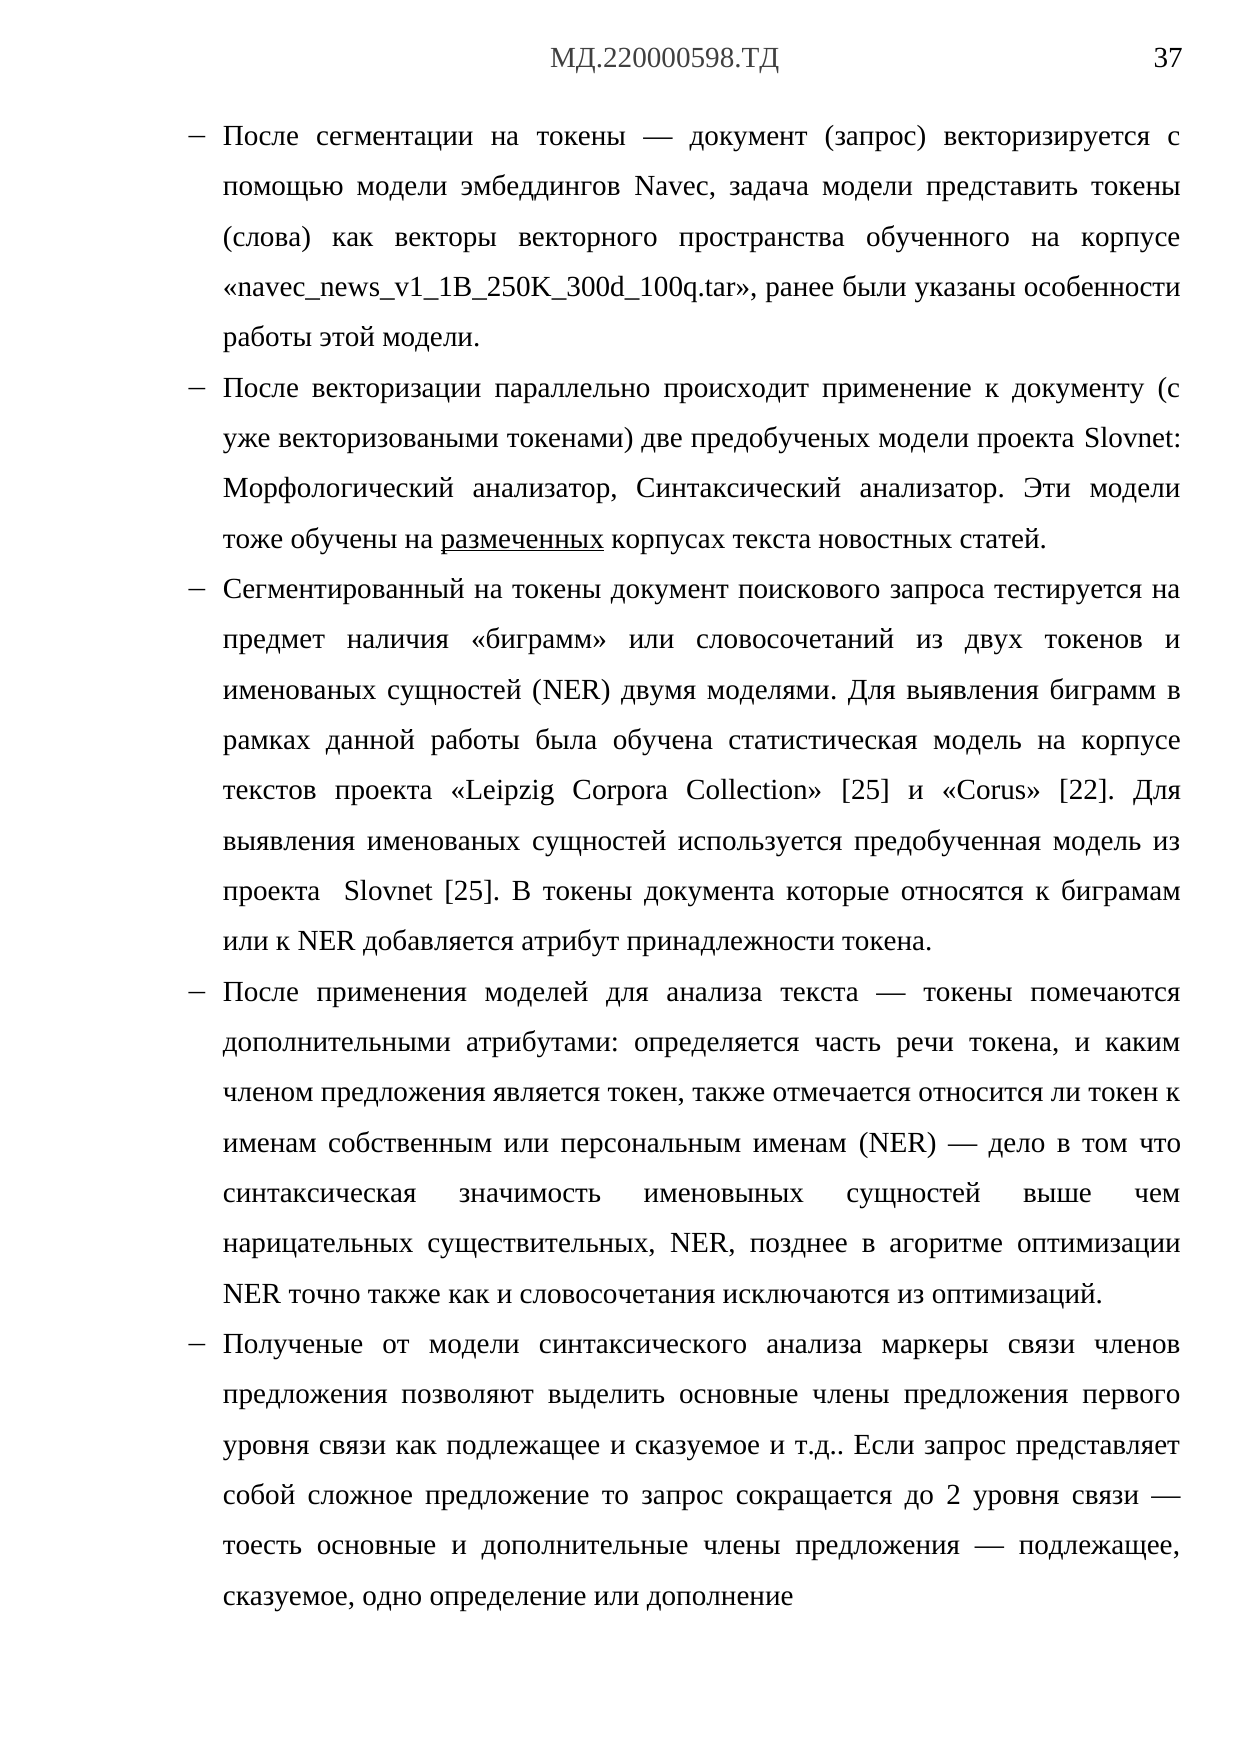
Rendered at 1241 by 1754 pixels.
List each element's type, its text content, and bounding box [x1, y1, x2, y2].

list После векторизации параллельно происходит применение к документу (с уже векторизоваными токенами) две предобученых модели проекта Slovnet: Морфологический анализатор, Синтаксический анализатор. Эти модели тоже обучены на размеченных корпусах текста новостных статей. [185, 370, 1181, 554]
list После применения моделей для анализа текста — токены помечаются дополнительными атрибутами: определяется часть речи токена, и каким членом предложения является токен, также отмечается относится ли токен к именам собственным или персональным именам (NER) — дело в том что синтаксическая значимость именовыных сущностей выше чем нарицательных существительных, NER, позднее в агоритме оптимизации NER точно также как и словосочетания исключаются из оптимизаций. [185, 974, 1181, 1309]
list Полученые от модели синтаксического анализа маркеры связи членов предложения позволяют выделить основные члены предложения первого уровня связи как подлежащее и сказуемое и т.д.. Если запрос представляет собой сложное предложение то запрос сокращается до 2 уровня связи — тоесть основные и дополнительные члены предложения — подлежащее, сказуемое, одно определение или дополнение [185, 1326, 1181, 1611]
list Сегментированный на токены документ поискового запроса тестируется на предмет наличия «биграмм» или словосочетаний из двух токенов и именованых сущностей (NER) двумя моделями. Для выявления биграмм в рамках данной работы была обучена статистическая модель на корпусе текстов проекта «Leipzig Corpora Collection» [25] и «Corus» [22]. Для выявления именованых сущностей используется предобученная модель из проекта Slovnet [25]. В токены документа которые относятся к биграмам или к NER добавляется атрибут принадлежности токена. [185, 571, 1181, 957]
list После сегментации на токены — документ (запрос) векторизируется с помощью модели эмбеддингов Navec, задача модели представить токены (слова) как векторы векторного пространства обученного на корпусе «navec_news_v1_1B_250K_300d_100q.tar», ранее были указаны особенности работы этой модели. [185, 118, 1181, 353]
